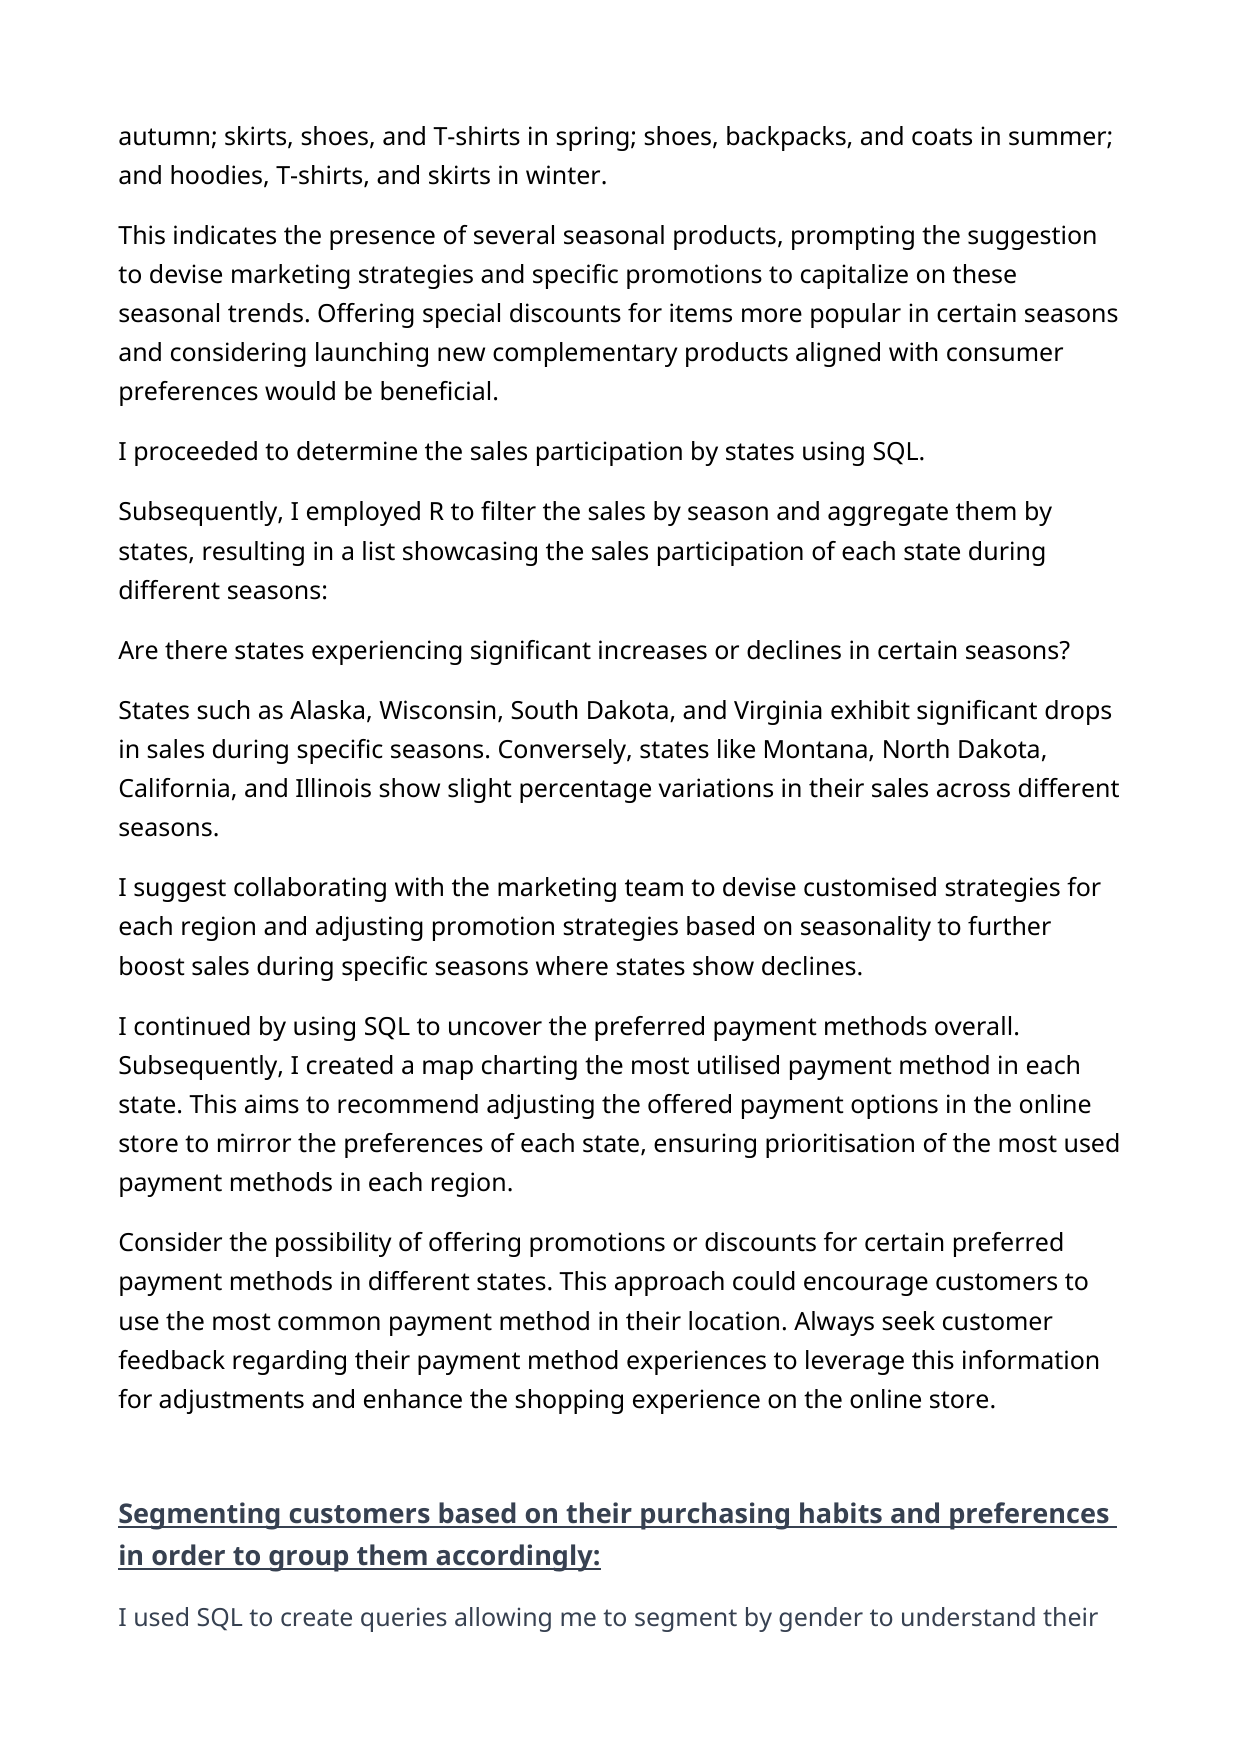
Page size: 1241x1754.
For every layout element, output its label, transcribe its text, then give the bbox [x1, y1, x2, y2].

text Segmenting customers based on their purchasing habits and preferences in order to group them accordingly: [118, 1494, 1122, 1574]
text This indicates the presence of several seasonal products, prompting the suggestion to devise marketing strategies and specific promotions to capitalize on these seasonal trends. Offering special discounts for items more popular in certain seasons and considering launching new complementary products aligned with consumer preferences would be beneficial. [118, 217, 1122, 408]
text Subsequently, I employed R to filter the sales by season and aggregate them by states, resulting in a list showcasing the sales participation of each state during different seasons: [118, 494, 1122, 606]
text autumn; skirts, shoes, and T-shirts in spring; shoes, backpacks, and coats in summer; and hoodies, T-shirts, and skirts in winter. [118, 118, 1122, 191]
text Are there states experiencing significant increases or declines in certain seasons? [118, 632, 1122, 666]
text I continued by using SQL to uncover the preferred payment methods overall. Subsequently, I created a map charting the most utilised payment method in each state. This aims to recommend adjusting the offered payment options in the online store to mirror the preferences of each state, ensuring prioritisation of the most used payment methods in each region. [118, 1008, 1122, 1199]
text States such as Alaska, Wisconsin, South Dakota, and Virginia exhibit significant drops in sales during specific seasons. Conversely, states like Montana, North Dakota, California, and Illinois show slight percentage variations in their sales across different seasons. [118, 692, 1122, 844]
text I used SQL to create queries allowing me to segment by gender to understand their [118, 1600, 1122, 1634]
text Consider the possibility of offering promotions or discounts for certain preferred payment methods in different states. This approach could encourage customers to use the most common payment method in their location. Always seek customer feedback regarding their payment method experiences to leverage this information for adjustments and enhance the shopping experience on the online store. [118, 1225, 1122, 1416]
text I proceeded to determine the sales participation by states using SQL. [118, 434, 1122, 468]
text I suggest collaborating with the marketing team to devise customised strategies for each region and adjusting promotion strategies based on seasonality to further boost sales during specific seasons where states show declines. [118, 870, 1122, 982]
